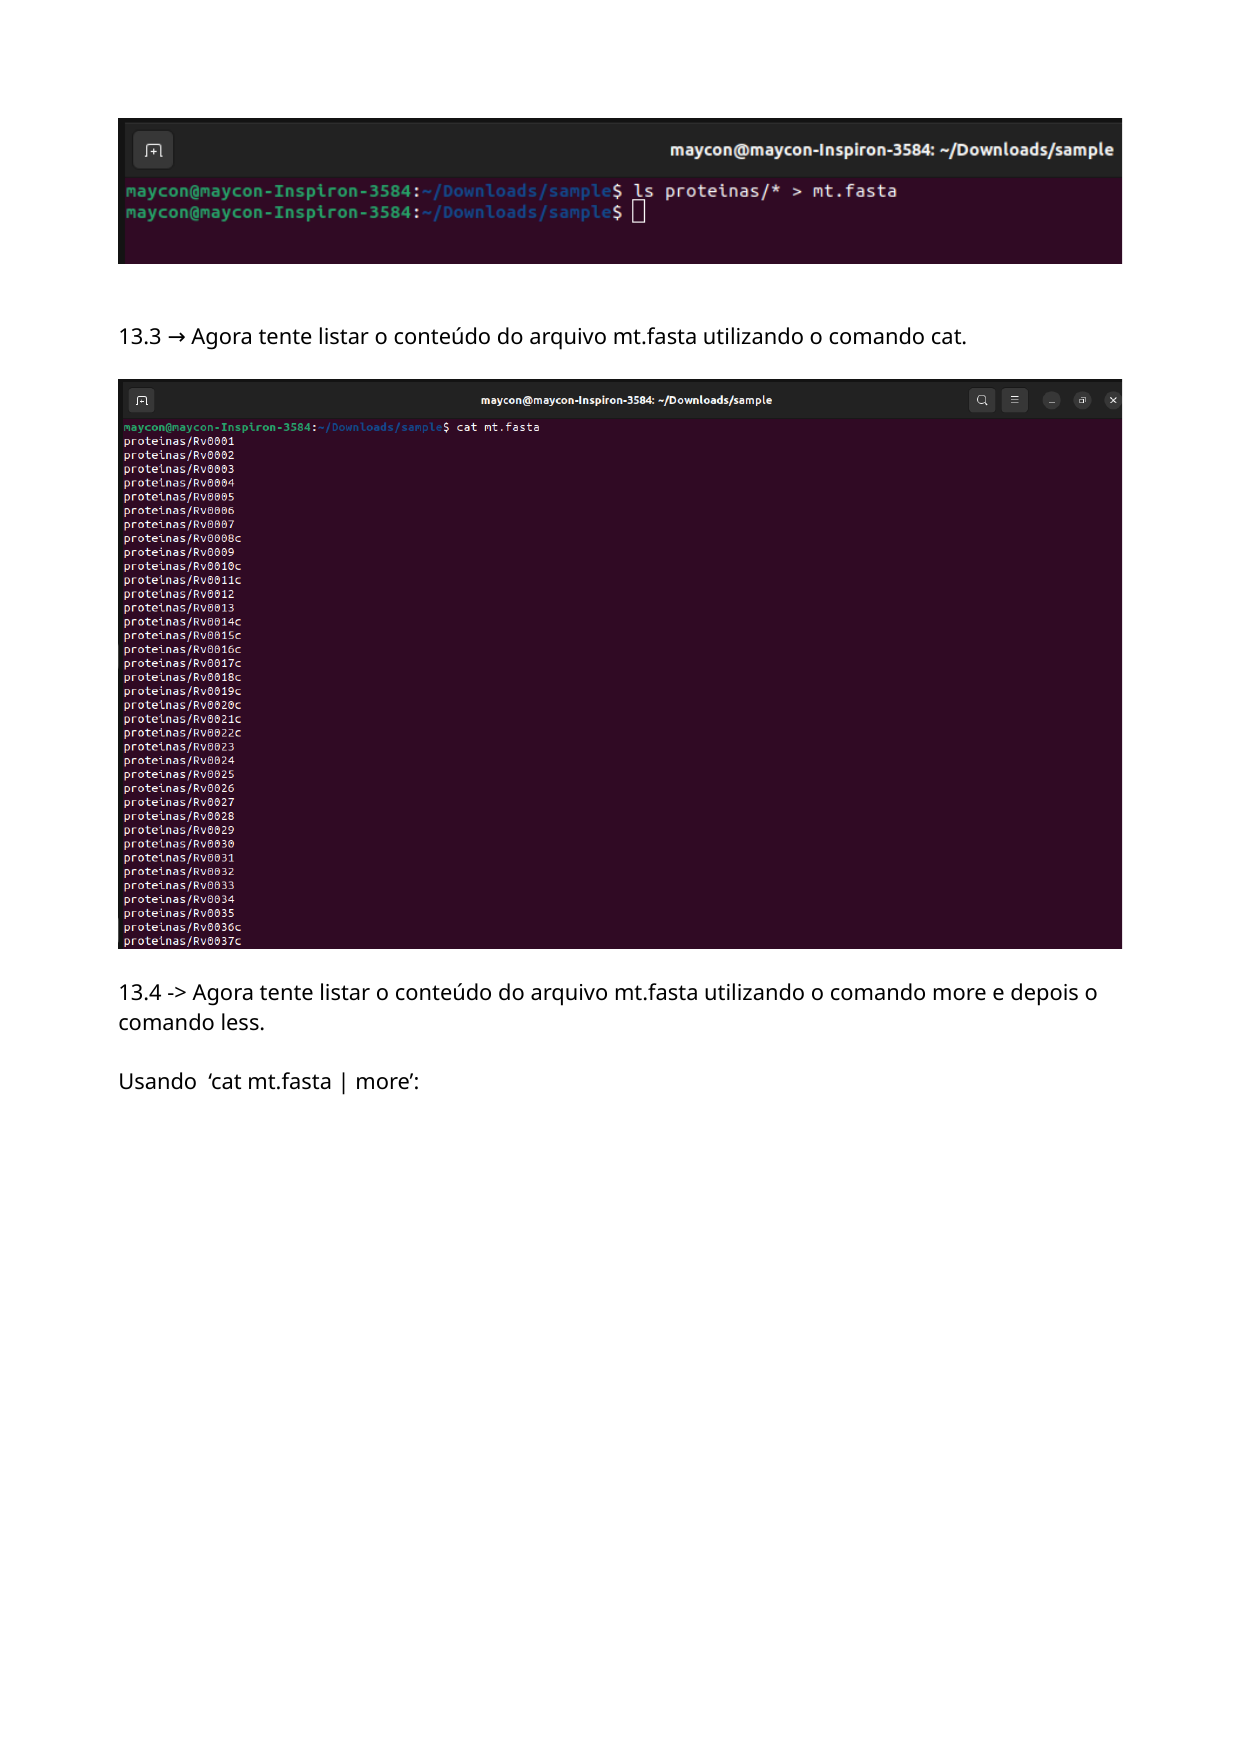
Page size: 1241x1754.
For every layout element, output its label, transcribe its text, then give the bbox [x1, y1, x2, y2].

picture [118, 379, 1123, 949]
text 13.3 → Agora tente listar o conteúdo do arquivo mt.fasta utilizando o comando cat. [118, 321, 1122, 351]
picture [118, 118, 1123, 264]
text 13.4 -> Agora tente listar o conteúdo do arquivo mt.fasta utilizando o comando more e depois o comando less. [118, 977, 1122, 1037]
text Usando ‘cat mt.fasta | more’: [118, 1066, 1122, 1095]
